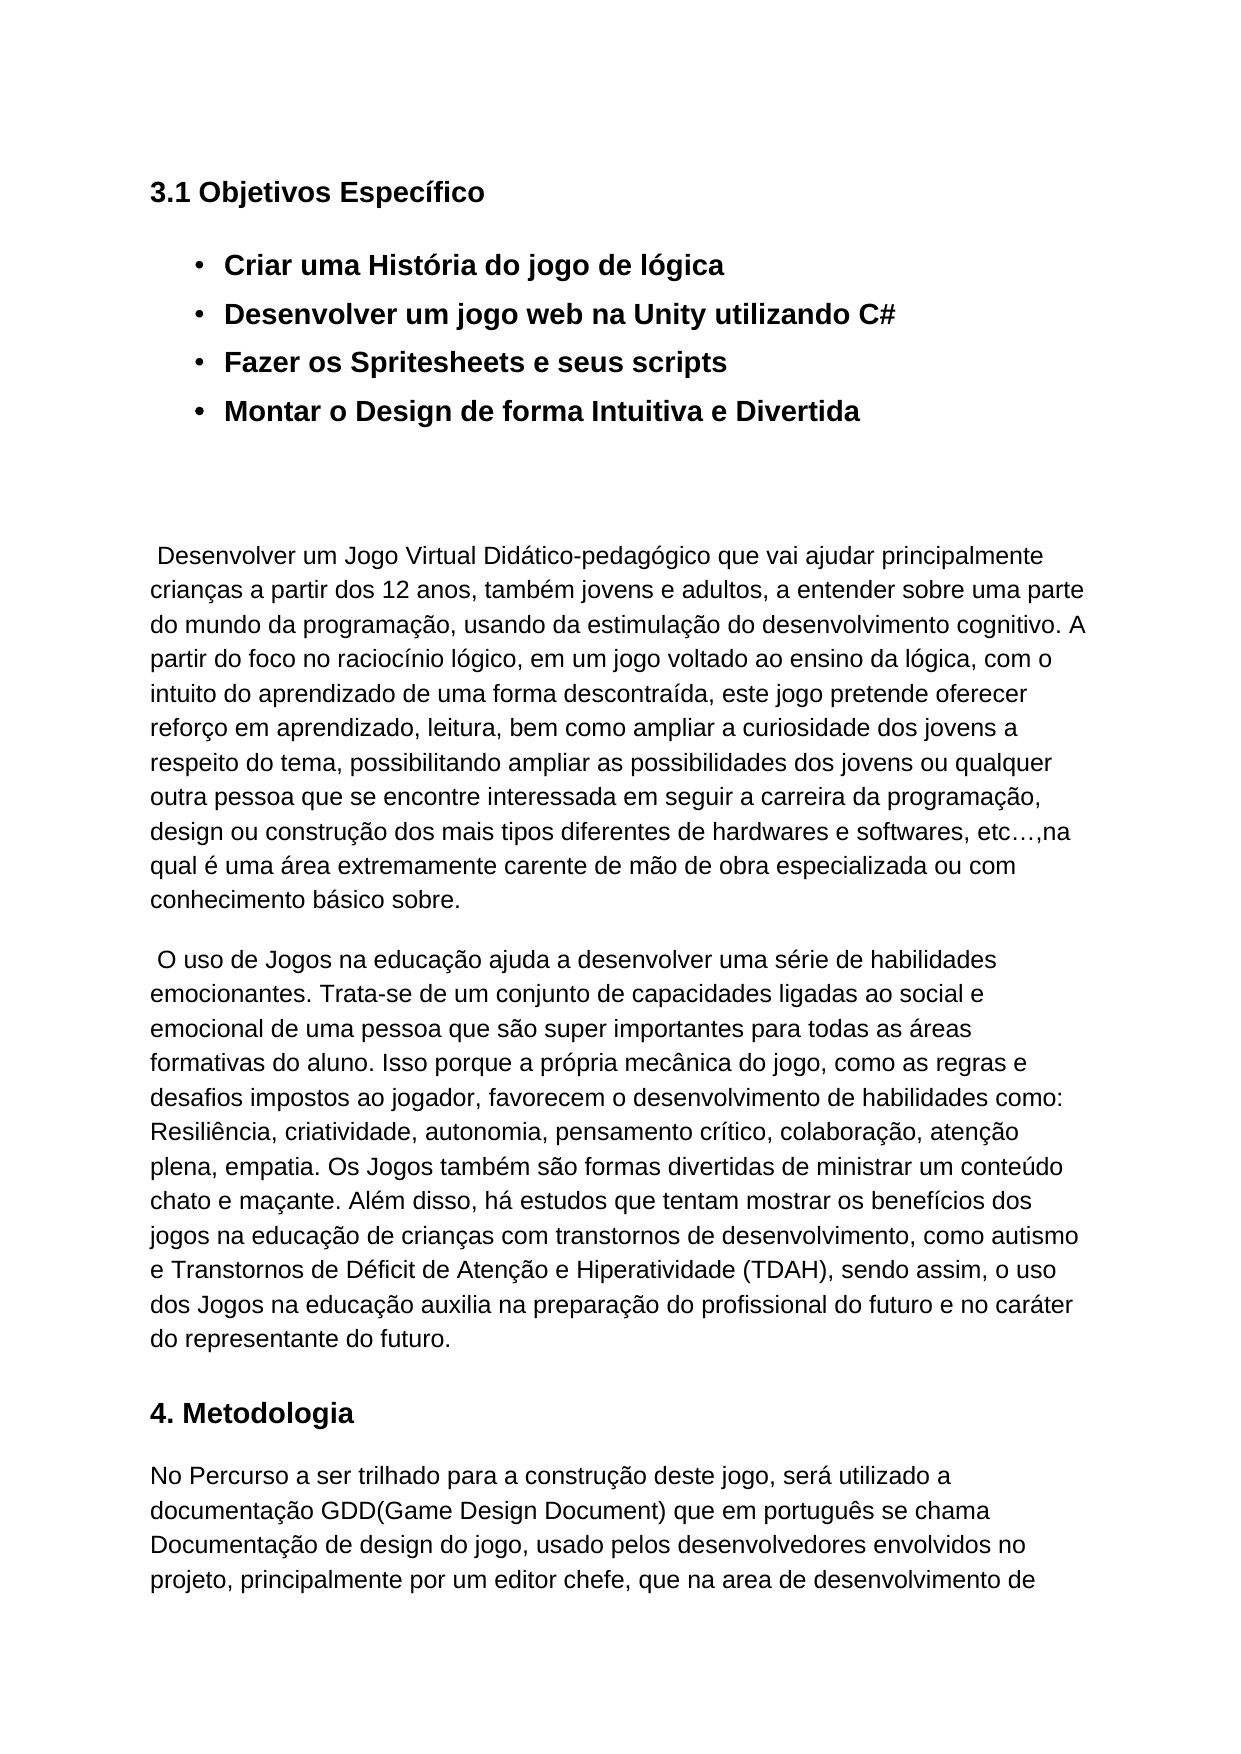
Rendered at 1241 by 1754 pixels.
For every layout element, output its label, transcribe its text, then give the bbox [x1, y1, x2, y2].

subtitle 4. Metodologia [150, 1396, 1090, 1430]
text No Percurso a ser trilhado para a construção deste jogo, será utilizado a documentação GDD(Game Design Document) que em português se chama Documentação de design do jogo, usado pelos desenvolvedores envolvidos no projeto, principalmente por um editor chefe, que na area de desenvolvimento de [150, 1461, 1090, 1593]
list Desenvolver um jogo web na Unity utilizando C# [194, 297, 1090, 331]
list Montar o Design de forma Intuitiva e Divertida [194, 394, 1090, 428]
text 3.1 Objetivos Específico [150, 175, 1090, 208]
text O uso de Jogos na educação ajuda a desenvolver uma série de habilidades emocionantes. Trata-se de um conjunto de capacidades ligadas ao social e emocional de uma pessoa que são super importantes para todas as áreas formativas do aluno. Isso porque a própria mecânica do jogo, como as regras e desafios impostos ao jogador, favorecem o desenvolvimento de habilidades como: Resiliência, criatividade, autonomia, pensamento crítico, colaboração, atenção plena, empatia. Os Jogos também são formas divertidas de ministrar um conteúdo chato e maçante. Além disso, há ­estudos que tentam mostrar os benefícios dos jogos na educação de crianças com transtornos de desenvolvimento, como autismo e Transtornos de Déficit de Atenção e Hiperatividade (TDAH), sendo assim, o uso dos Jogos na educação auxilia na preparação do profissional do futuro e no caráter do representante do futuro. [150, 945, 1090, 1353]
list Fazer os Spritesheets e seus scripts [194, 345, 1090, 379]
text Desenvolver um Jogo Virtual Didático-pedagógico que vai ajudar principalmente crianças a partir dos 12 anos, também jovens e adultos, a entender sobre uma parte do mundo da programação, usando da estimulação do desenvolvimento cognitivo. A partir do foco no raciocínio lógico, em um jogo voltado ao ensino da lógica, com o intuito do aprendizado de uma forma descontraída, este jogo pretende oferecer reforço em aprendizado, leitura, bem como ampliar a curiosidade dos jovens a respeito do tema, possibilitando ampliar as possibilidades dos jovens ou qualquer outra pessoa que se encontre interessada em seguir a carreira da programação, design ou construção dos mais tipos diferentes de hardwares e softwares, etc…,na qual é uma área extremamente carente de mão de obra especializada ou com conhecimento básico sobre. [150, 541, 1090, 914]
list Criar uma História do jogo de lógica [194, 248, 1090, 282]
